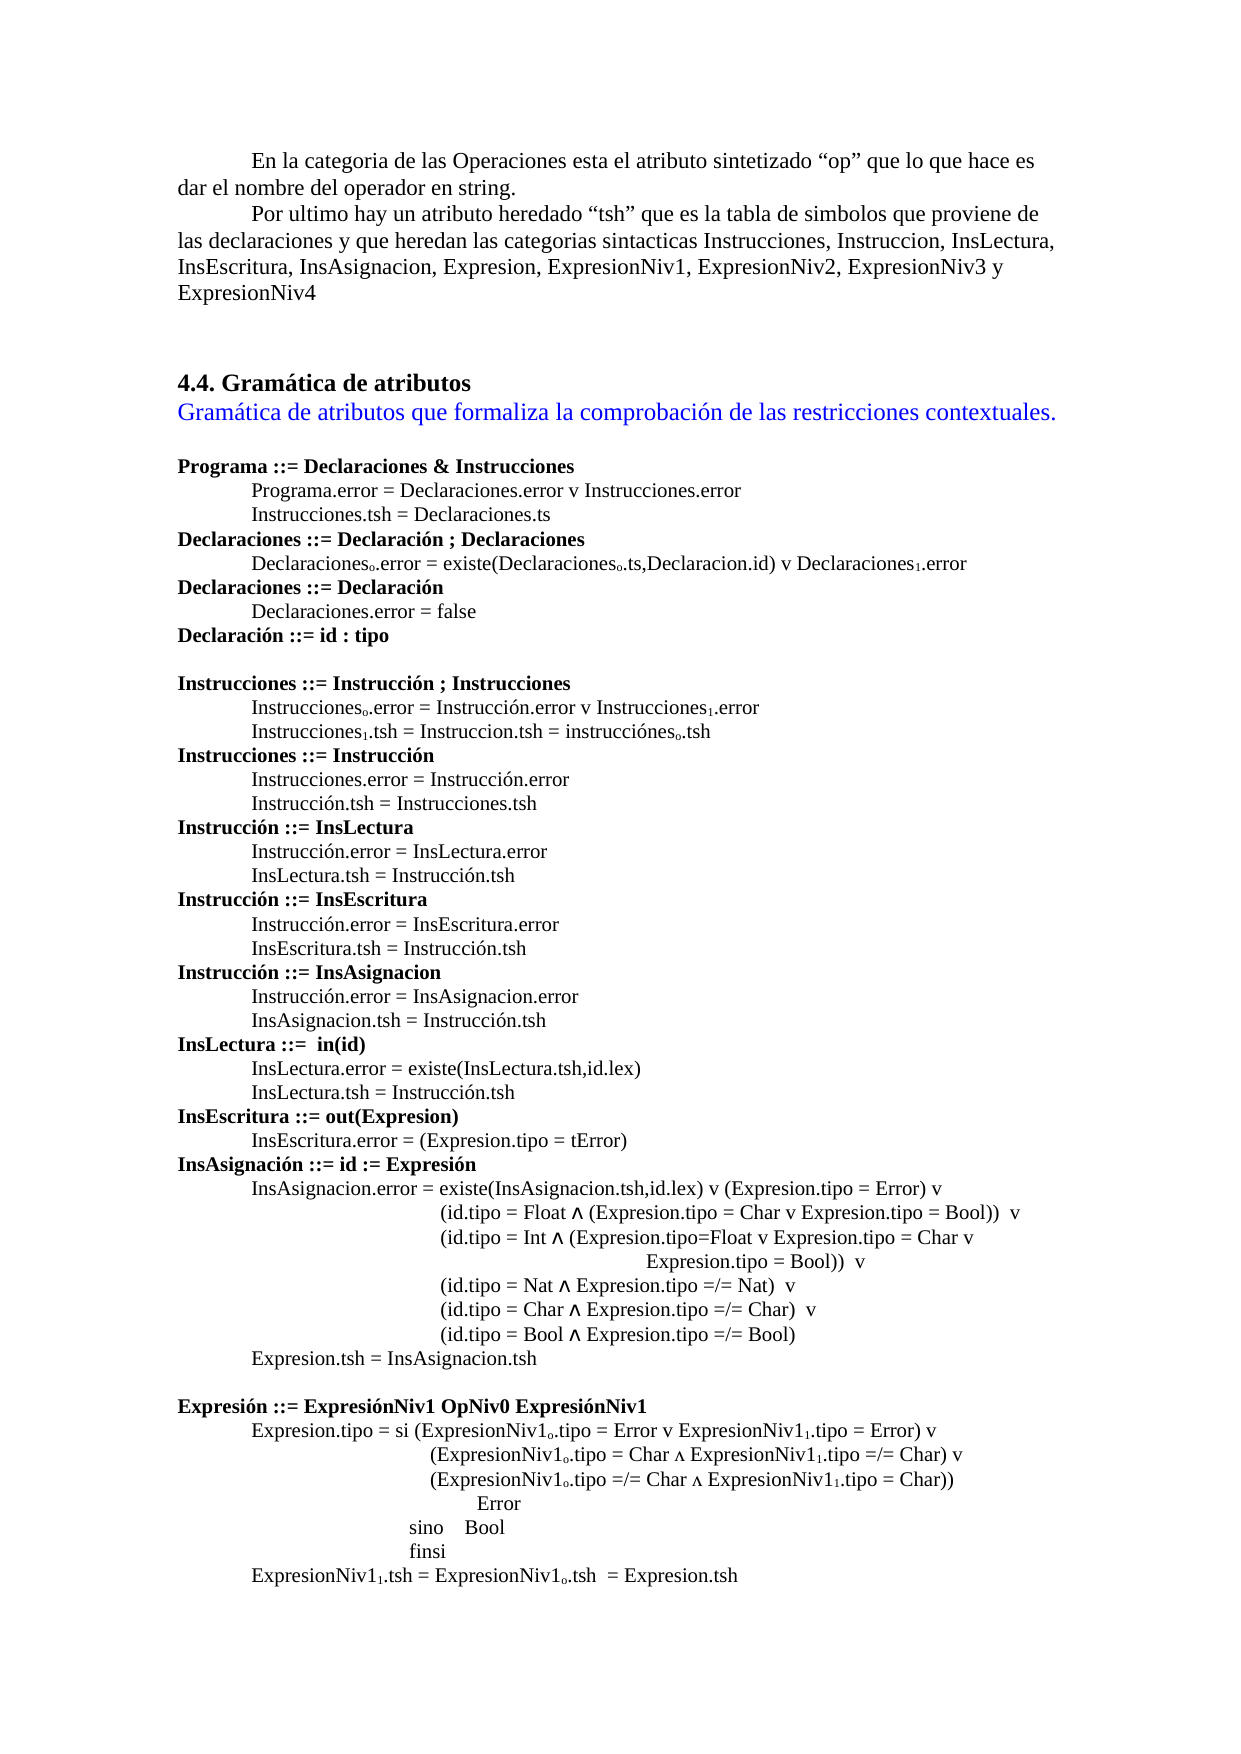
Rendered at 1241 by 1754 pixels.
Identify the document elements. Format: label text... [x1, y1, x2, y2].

text Declaracioneso.error = existe(Declaracioneso.ts,Declaracion.id) v Declaraciones1.error [177, 551, 1063, 574]
text (ExpresionNiv1o.tipo =/= Char ᴧ ExpresionNiv11.tipo = Char)) [177, 1466, 1063, 1491]
text Expresion.tsh = InsAsignacion.tsh [177, 1346, 1063, 1370]
text sino Bool [177, 1514, 1063, 1539]
text Instrucción.error = InsLectura.error [177, 839, 1063, 863]
text finsi [177, 1539, 1063, 1563]
text (id.tipo = Char ᴧ Expresion.tipo =/= Char) v [177, 1297, 1063, 1322]
text Programa ::= Declaraciones & Instrucciones [177, 454, 1063, 478]
text Expresion.tipo = si (ExpresionNiv1o.tipo = Error v ExpresionNiv11.tipo = Error) v [177, 1418, 1063, 1442]
text (ExpresionNiv1o.tipo = Char ᴧ ExpresionNiv11.tipo =/= Char) v [177, 1442, 1063, 1466]
text InsLectura.error = existe(InsLectura.tsh,id.lex) [177, 1056, 1063, 1080]
text (id.tipo = Nat ᴧ Expresion.tipo =/= Nat) v [177, 1273, 1063, 1297]
text Instrucciones1.tsh = Instruccion.tsh = instruccióneso.tsh [177, 719, 1063, 743]
text InsAsignacion.error = existe(InsAsignacion.tsh,id.lex) v (Expresion.tipo = Error) v [177, 1176, 1063, 1200]
text Expresión ::= ExpresiónNiv1 OpNiv0 ExpresiónNiv1 [177, 1394, 1063, 1418]
text (id.tipo = Bool ᴧ Expresion.tipo =/= Bool) [177, 1322, 1063, 1346]
text Instrucciones.error = Instrucción.error [177, 767, 1063, 791]
text (id.tipo = Float ᴧ (Expresion.tipo = Char v Expresion.tipo = Bool)) v [177, 1200, 1063, 1224]
text Error [177, 1491, 1063, 1514]
text Instrucción.tsh = Instrucciones.tsh [177, 791, 1063, 815]
text (id.tipo = Int ᴧ (Expresion.tipo=Float v Expresion.tipo = Char v Expresion.tipo = Bool)) v [177, 1224, 1063, 1273]
text 4.4. Gramática de atributos [177, 368, 1063, 397]
text InsEscritura ::= out(Expresion) [177, 1104, 1063, 1128]
text Instrucciones ::= Instrucción ; Instrucciones [177, 671, 1063, 695]
text InsLectura.tsh = Instrucción.tsh [177, 1080, 1063, 1104]
text Declaraciones ::= Declaración ; Declaraciones [177, 526, 1063, 551]
text En la categoria de las Operaciones esta el atributo sintetizado “op” que lo que hace es dar el nombre del operador en string. [177, 148, 1063, 200]
text Instrucción ::= InsAsignacion [177, 959, 1063, 984]
text Gramática de atributos que formaliza la comprobación de las restricciones contextuales. [177, 397, 1063, 426]
text Por ultimo hay un atributo heredado “tsh” que es la tabla de simbolos que proviene de las declaraciones y que heredan las categorias sintacticas Instrucciones, Instruccion, InsLectura, InsEscritura, InsAsignacion, Expresion, ExpresionNiv1, ExpresionNiv2, ExpresionNiv3 y ExpresionNiv4 [177, 200, 1063, 306]
text InsAsignación ::= id := Expresión [177, 1152, 1063, 1176]
text Instrucciones.tsh = Declaraciones.ts [177, 502, 1063, 526]
text ExpresionNiv11.tsh = ExpresionNiv1o.tsh = Expresion.tsh [177, 1563, 1063, 1587]
text Instrucción ::= InsEscritura [177, 887, 1063, 911]
text Instrucciones ::= Instrucción [177, 743, 1063, 767]
text InsLectura.tsh = Instrucción.tsh [177, 863, 1063, 887]
text Instrucción.error = InsAsignacion.error [177, 984, 1063, 1008]
text Declaraciones.error = false [177, 599, 1063, 623]
text Instrucción.error = InsEscritura.error [177, 911, 1063, 936]
text Instruccioneso.error = Instrucción.error v Instrucciones1.error [177, 695, 1063, 719]
text Programa.error = Declaraciones.error v Instrucciones.error [177, 478, 1063, 502]
text InsEscritura.error = (Expresion.tipo = tError) [177, 1128, 1063, 1152]
text InsAsignacion.tsh = Instrucción.tsh [177, 1008, 1063, 1032]
text Declaración ::= id : tipo [177, 623, 1063, 647]
text Declaraciones ::= Declaración [177, 574, 1063, 599]
text Instrucción ::= InsLectura [177, 815, 1063, 839]
text InsLectura ::= in(id) [177, 1032, 1063, 1056]
text InsEscritura.tsh = Instrucción.tsh [177, 936, 1063, 959]
